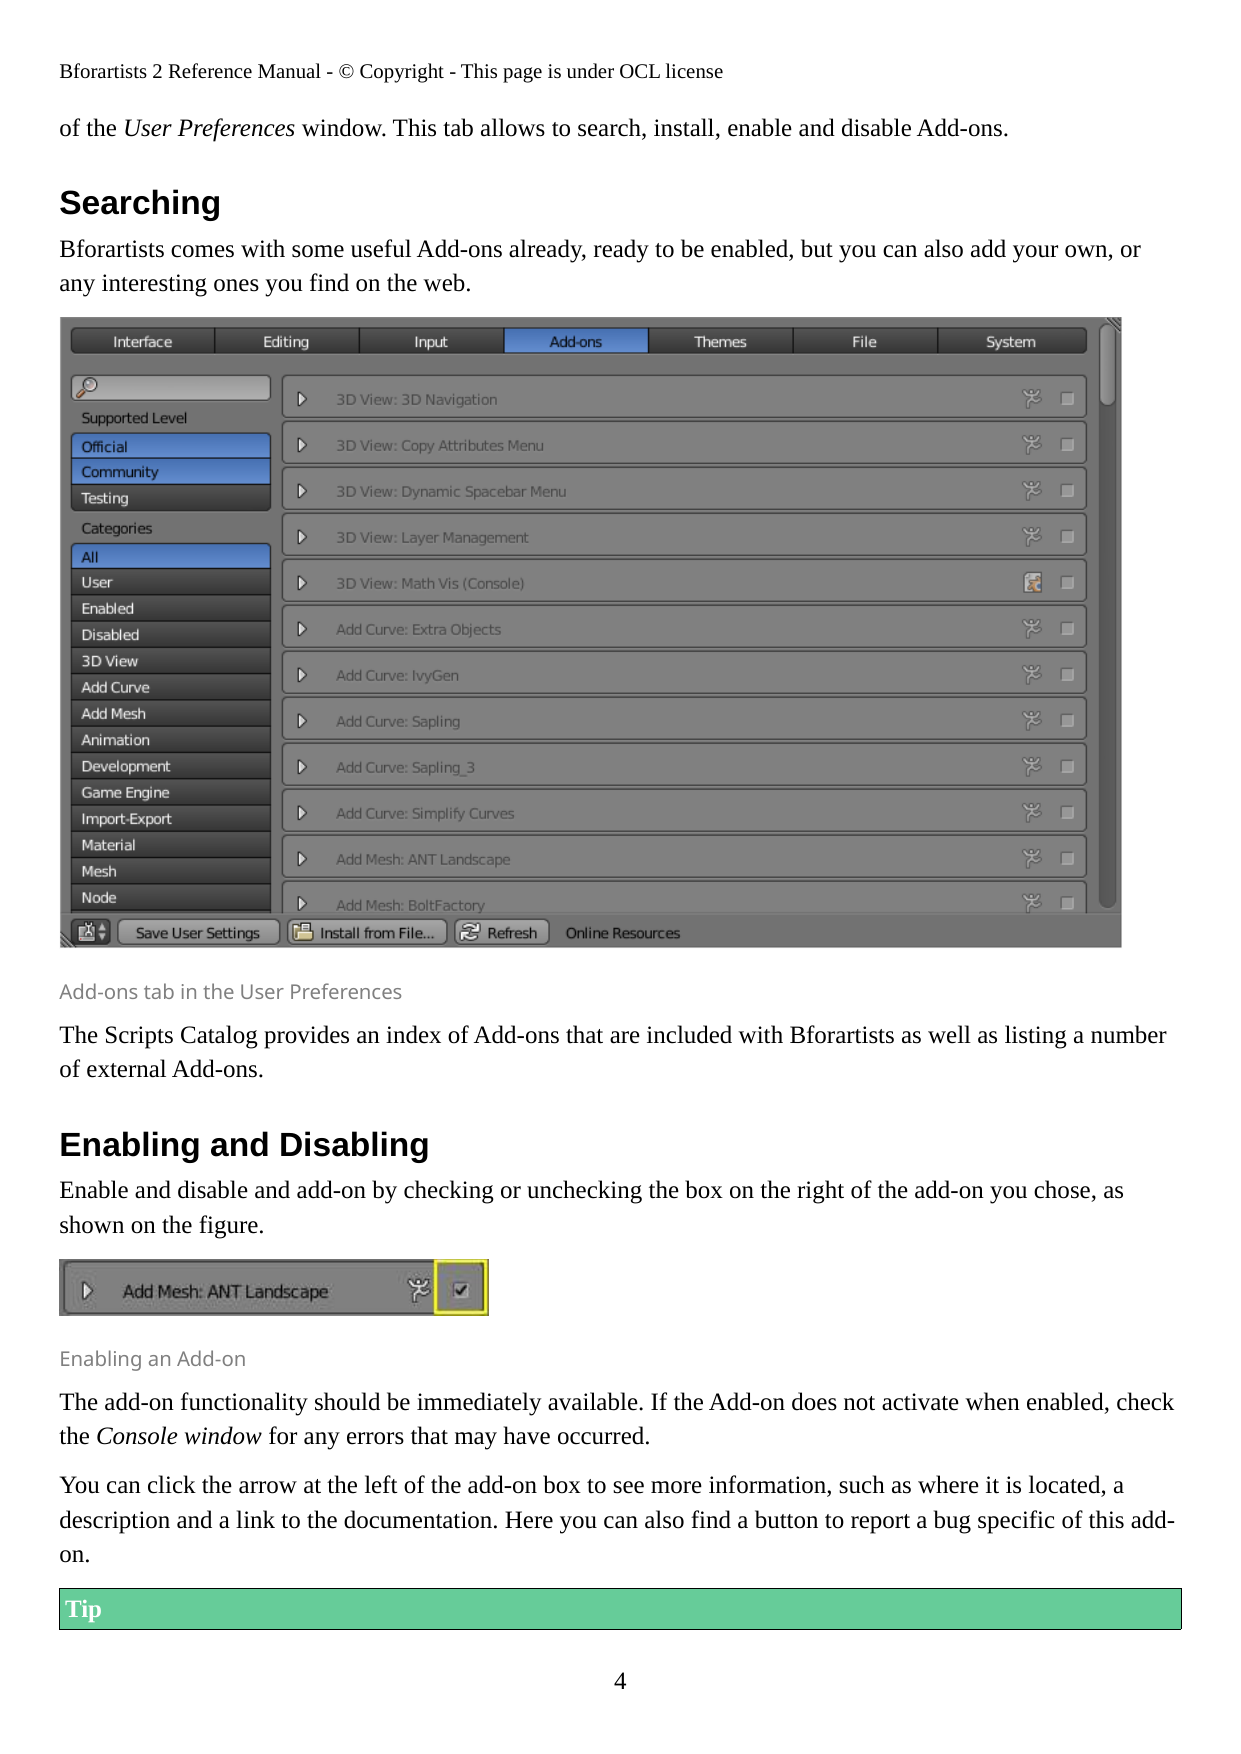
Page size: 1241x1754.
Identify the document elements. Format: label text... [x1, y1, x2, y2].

picture [59, 1259, 489, 1316]
text Add-ons tab in the User Preferences [59, 974, 1181, 1005]
subtitle Searching [59, 182, 1181, 221]
table_header Tip [60, 1589, 1181, 1629]
subtitle Enabling and Disabling [59, 1124, 1181, 1163]
text Enabling an Add-on [59, 1341, 1181, 1372]
text You can click the arrow at the left of the add-on box to see more information, such as where it is located, a description and a link to the documentation. Here you can also find a button to report a bug specific of this add-on. [59, 1470, 1181, 1568]
text of the User Preferences window. This tab allows to search, install, enable and disable Add-ons. [59, 113, 1181, 141]
text Enable and disable and add-on by checking or unchecking the box on the right of the add-on you chose, as shown on the figure. [59, 1176, 1181, 1239]
text Bforartists comes with some useful Add-ons already, ready to be enabled, but you can also add your own, or any interesting ones you find on the web. [59, 234, 1181, 297]
picture [59, 317, 1123, 949]
text The Scripts Catalog provides an index of Add-ons that are included with Bforartists as well as listing a number of external Add-ons. [59, 1020, 1181, 1083]
text The add-on functionality should be immediately available. If the Add-on does not activate when enabled, check the Console window for any errors that may have occurred. [59, 1387, 1181, 1450]
